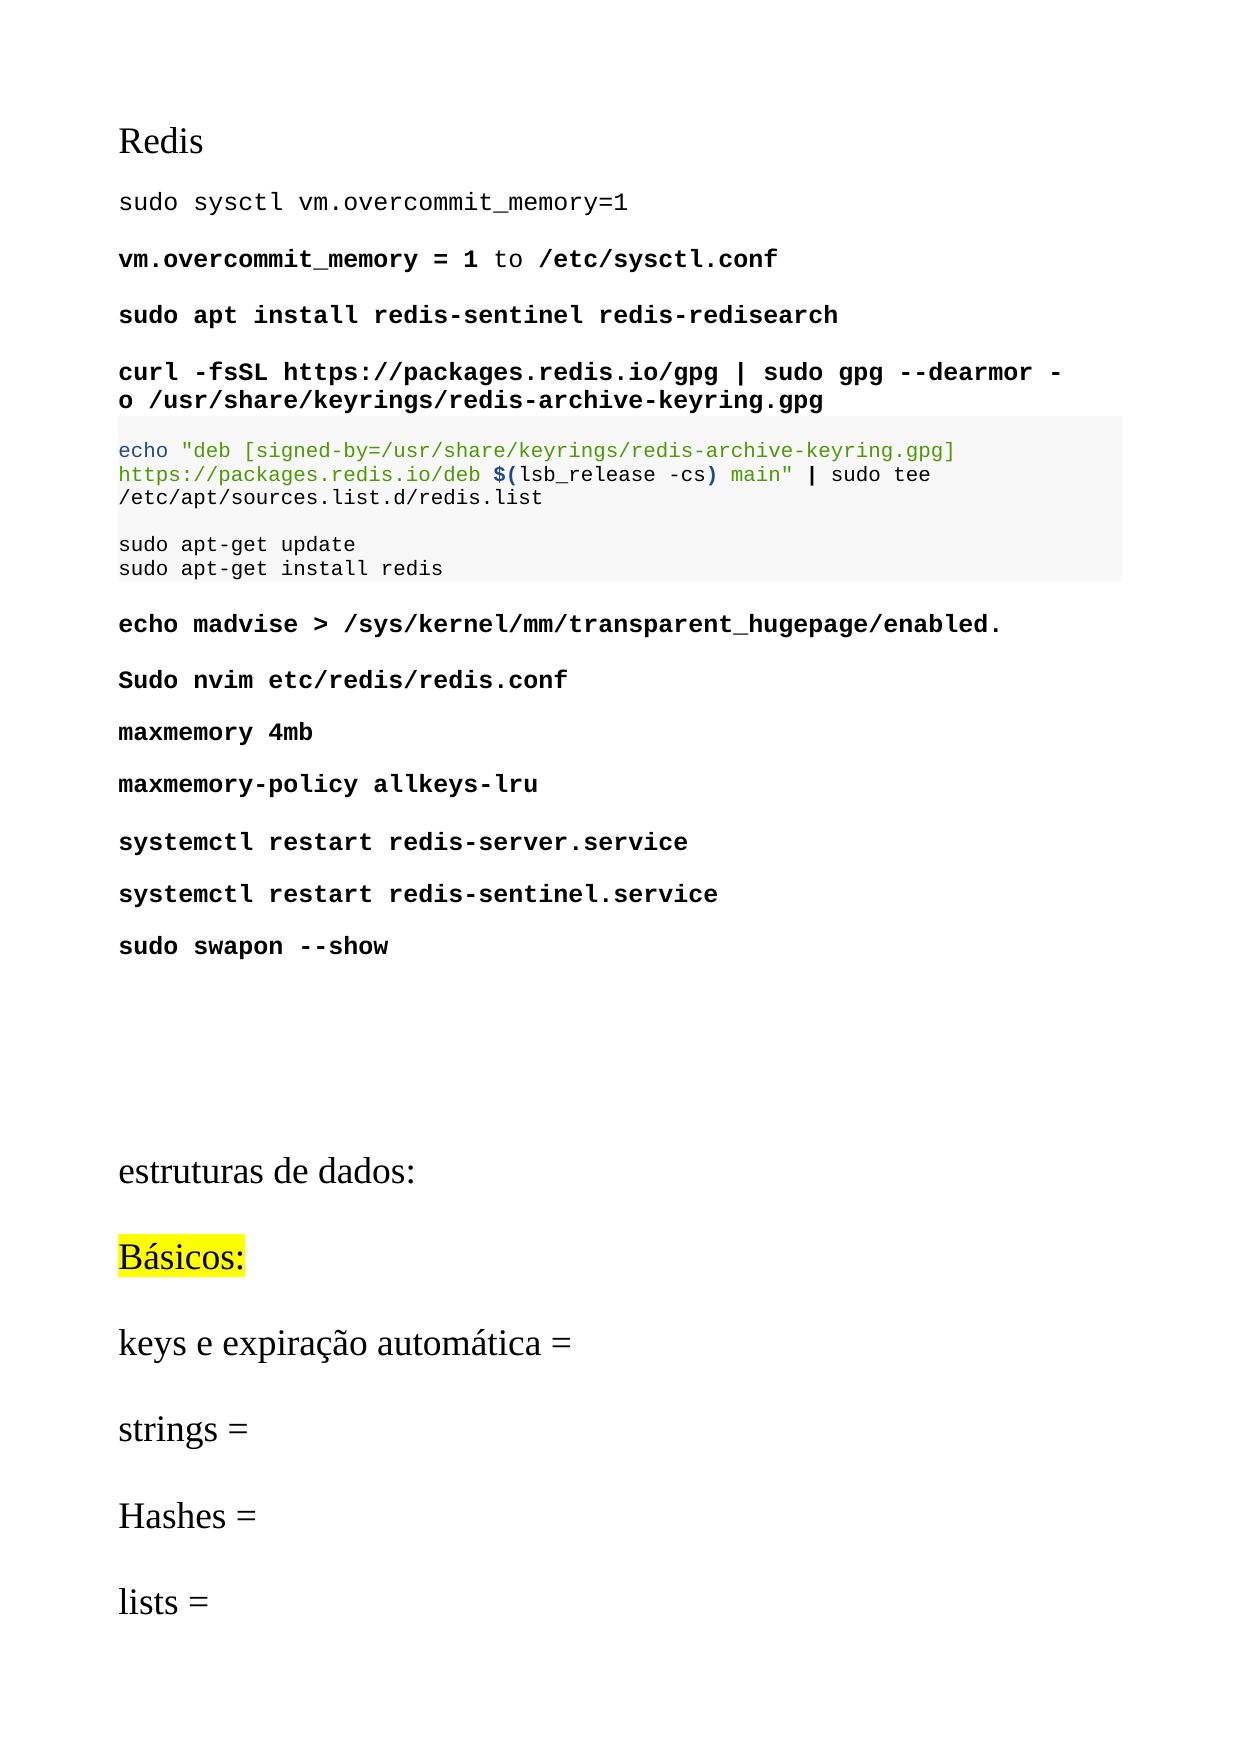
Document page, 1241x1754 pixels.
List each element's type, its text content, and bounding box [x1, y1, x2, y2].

text echo madvise > /sys/kernel/mm/transparent_hugepage/enabled. [118, 611, 1122, 639]
text Sudo nvim etc/redis/redis.conf [118, 668, 1122, 696]
text maxmemory 4mb [118, 720, 1122, 748]
text vm.overcommit_memory = 1 to /etc/sysctl.conf [118, 246, 1122, 274]
text Redis [118, 118, 1122, 161]
text strings = [118, 1407, 1122, 1450]
text sudo sysctl vm.overcommit_memory=1 [118, 189, 1122, 218]
text keys e expiração automática = [118, 1321, 1122, 1364]
text estruturas de dados: [118, 1148, 1122, 1191]
text systemctl restart redis-server.service [118, 830, 1122, 858]
text Básicos: [118, 1234, 1122, 1277]
text systemctl restart redis-sentinel.service [118, 882, 1122, 910]
text sudo apt install redis-sentinel redis-redisearch [118, 303, 1122, 331]
text sudo apt-get update [118, 534, 1122, 558]
text Hashes = [118, 1493, 1122, 1536]
text maxmemory-policy allkeys-lru [118, 772, 1122, 800]
text sudo apt-get install redis [118, 558, 1122, 582]
text lists = [118, 1579, 1122, 1622]
text sudo swapon --show [118, 934, 1122, 962]
text curl -fsSL https://packages.redis.io/gpg | sudo gpg --dearmor -o /usr/share/keyrings/redis-archive-keyring.gpg [118, 359, 1122, 416]
text echo "deb [signed-by=/usr/share/keyrings/redis-archive-keyring.gpg] https://packages.redis.io/deb $(lsb_release -cs) main" | sudo tee /etc/apt/sources.list.d/redis.list [118, 440, 1122, 511]
